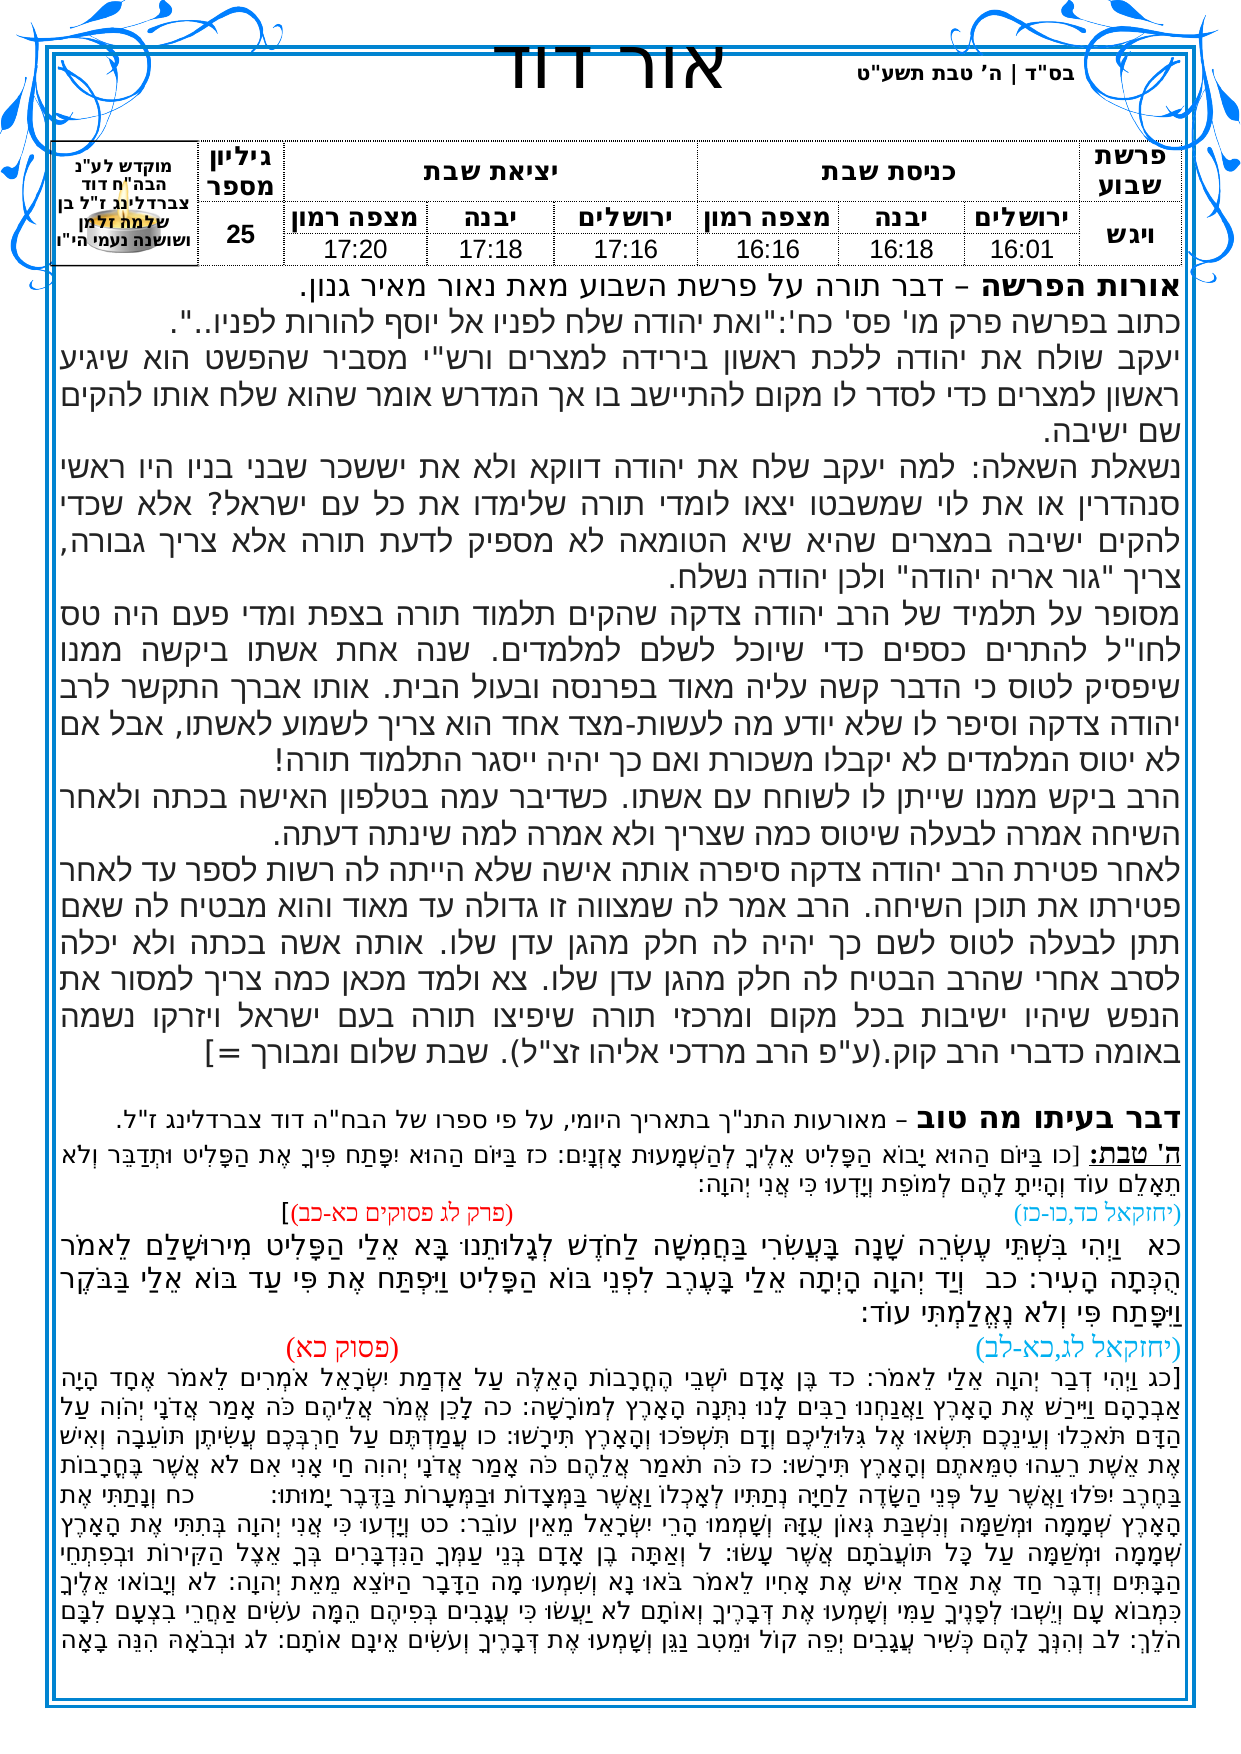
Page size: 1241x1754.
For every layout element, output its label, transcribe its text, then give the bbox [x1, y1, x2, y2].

list [כג וַיְהִי דְבַר יְהוָה אֵלַי לֵאמֹר: כד בֶּן אָדָם יֹשְׁבֵי הֶחֳרָבוֹת הָאֵלֶּה עַל אַדְמַת יִשְׂרָאֵל אֹמְרִים לֵאמֹר אֶחָד הָיָה אַבְרָהָם וַיִּירַשׁ אֶת הָאָרֶץ וַאֲנַחְנוּ רַבִּים לָנוּ נִתְּנָה הָאָרֶץ לְמוֹרָשָׁה: כה לָכֵן אֱמֹר אֲלֵיהֶם כֹּה אָמַר אֲדֹנָי יְהֹוִה עַל הַדָּם תֹּאכֵלוּ וְעֵינֵכֶם תִּשְׂאוּ אֶל גִּלּוּלֵיכֶם וְדָם תִּשְׁפֹּכוּ וְהָאָרֶץ תִּירָשׁוּ: כו עֲמַדְתֶּם עַל חַרְבְּכֶם עֲשִׂיתֶן תּוֹעֵבָה וְאִישׁ אֶת אֵשֶׁת רֵעֵהוּ טִמֵּאתֶם וְהָאָרֶץ תִּירָשׁוּ: כז כֹּה תֹאמַר אֲלֵהֶם כֹּה אָמַר אֲדֹנָי יְהוִה חַי אָנִי אִם לֹא אֲשֶׁר בֶּחֳרָבוֹת בַּחֶרֶב יִפֹּלוּ וַאֲשֶׁר עַל פְּנֵי הַשָּׂדֶה לַחַיָּה נְתַתִּיו לְאָכְלוֹ וַאֲשֶׁר בַּמְּצָדוֹת וּבַמְּעָרוֹת בַּדֶּבֶר יָמוּתוּ: כח וְנָתַתִּי אֶת הָאָרֶץ שְׁמָמָה וּמְשַׁמָּה וְנִשְׁבַּת גְּאוֹן עֻזָּהּ וְשָׁמְמוּ הָרֵי יִשְׂרָאֵל מֵאֵין עוֹבֵר: כט וְיָדְעוּ כִּי אֲנִי יְהוָה בְּתִתִּי אֶת הָאָרֶץ שְׁמָמָה וּמְשַׁמָּה עַל כָּל תּוֹעֲבֹתָם אֲשֶׁר עָשׂוּ: ל וְאַתָּה בֶן אָדָם בְּנֵי עַמְּךָ הַנִּדְבָּרִים בְּךָ אֵצֶל הַקִּירוֹת וּבְפִתְחֵי הַבָּתִּים וְדִבֶּר חַד אֶת אַחַד אִישׁ אֶת אָחִיו לֵאמֹר בֹּאוּ נָא וְשִׁמְעוּ מָה הַדָּבָר הַיּוֹצֵא מֵאֵת יְהוָה: לא וְיָבוֹאוּ אֵלֶיךָ כִּמְבוֹא עָם וְיֵשְׁבוּ לְפָנֶיךָ עַמִּי וְשָׁמְעוּ אֶת דְּבָרֶיךָ וְאוֹתָם לֹא יַעֲשׂוּ כִּי עֲגָבִים בְּפִיהֶם הֵמָּה עֹשִׂים אַחֲרֵי בִצְעָם לִבָּם הֹלֵךְ: לב וְהִנְּךָ לָהֶם כְּשִׁיר עֲגָבִים יְפֵה קוֹל וּמֵטִב נַגֵּן וְשָׁמְעוּ אֶת דְּבָרֶיךָ וְעֹשִׂים אֵינָם אוֹתָם: לג וּבְבֹאָהּ הִנֵּה בָאָה [59, 1363, 1182, 1655]
text יעקב שולח את יהודה ללכת ראשון בירידה למצרים ורש"י מסביר שהפשט הוא שיגיע ראשון למצרים כדי לסדר לו מקום להתיישב בו אך המדרש אומר שהוא שלח אותו להקים שם ישיבה. [59, 340, 1182, 449]
text אורות הפרשה – דבר תורה על פרשת השבוע מאת נאור מאיר גנון. [59, 112, 1182, 304]
picture [950, 0, 1241, 283]
text נשאלת השאלה: למה יעקב שלח את יהודה דווקא ולא את יששכר שבני בניו היו ראשי סנהדרין או את לוי שמשבטו יצאו לומדי תורה שלימדו את כל עם ישראל? אלא שכדי להקים ישיבה במצרים שהיא שיא הטומאה לא מספיק לדעת תורה אלא צריך גבורה, צריך "גור אריה יהודה" ולכן יהודה נשלח. [59, 449, 1182, 596]
text לאחר פטירת הרב יהודה צדקה סיפרה אותה אישה שלא הייתה לה רשות לספר עד לאחר פטירתו את תוכן השיחה. הרב אמר לה שמצווה זו גדולה עד מאוד והוא מבטיח לה שאם תתן לבעלה לטוס לשם כך יהיה לה חלק מהגן עדן שלו. אותה אשה בכתה ולא יכלה לסרב אחרי שהרב הבטיח לה חלק מהגן עדן שלו. צא ולמד מכאן כמה צריך למסור את הנפש שיהיו ישיבות בכל מקום ומרכזי תורה שיפיצו תורה בעם ישראל ויזרקו נשמה באומה כדברי הרב קוק.(ע"פ הרב מרדכי אליהו זצ"ל). שבת שלום ומבורך =] [59, 852, 1182, 1071]
picture [49, 49, 283, 290]
list ה' טבת: [כו בַּיּוֹם הַהוּא יָבוֹא הַפָּלִיט אֵלֶיךָ לְהַשְׁמָעוּת אָזְנָיִם: כז בַּיּוֹם הַהוּא יִפָּתַח פִּיךָ אֶת הַפָּלִיט וּתְדַבֵּר וְלֹא תֵאָלֵם עוֹד וְהָיִיתָ לָהֶם לְמוֹפֵת וְיָדְעוּ כִּי אֲנִי יְהוָה: [59, 1136, 1182, 1198]
picture [0, 0, 283, 290]
picture [56, 56, 283, 290]
list כא וַיְהִי בִּשְׁתֵּי עֶשְׂרֵה שָׁנָה בָּעֲשִׂרִי בַּחֲמִשָּׁה לַחֹדֶשׁ לְגָלוּתֵנוּ בָּא אֵלַי הַפָּלִיט מִירוּשָׁלַ‍ִם לֵאמֹר הֻכְּתָה הָעִיר: כב וְיַד יְהוָה הָיְתָה אֵלַי בָּעֶרֶב לִפְנֵי בּוֹא הַפָּלִיט וַיִּפְתַּח אֶת פִּי עַד בּוֹא אֵלַי בַּבֹּקֶר וַיִּפָּתַח פִּי וְלֹא נֶאֱלַמְתִּי עוֹד: [59, 1228, 1182, 1330]
list (יחזקאל לג,כא-לב) (פסוק כא) [59, 1330, 1182, 1363]
text כתוב בפרשה פרק מו' פס' כח':"ואת יהודה שלח לפניו אל יוסף להורות לפניו..". [59, 304, 1182, 340]
list (יחזקאל כד,כו-כז) (פרק לג פסוקים כא-כב)] [59, 1198, 1182, 1228]
text דבר בעיתו מה טוב – מאורעות התנ"ך בתאריך היומי, על פי ספרו של הבח"ה דוד צברדלינג ז"ל. [59, 1099, 1182, 1136]
text הרב ביקש ממנו שייתן לו לשוחח עם אשתו. כשדיבר עמה בטלפון האישה בכתה ולאחר השיחה אמרה לבעלה שיטוס כמה שצריך ולא אמרה למה שינתה דעתה. [59, 779, 1182, 852]
text מסופר על תלמיד של הרב יהודה צדקה שהקים תלמוד תורה בצפת ומדי פעם היה טס לחו"ל להתרים כספים כדי שיוכל לשלם למלמדים. שנה אחת אשתו ביקשה ממנו שיפסיק לטוס כי הדבר קשה עליה מאוד בפרנסה ובעול הבית. אותו אברך התקשר לרב יהודה צדקה וסיפר לו שלא יודע מה לעשות-מצד אחד הוא צריך לשמוע לאשתו, אבל אם לא יטוס המלמדים לא יקבלו משכורת ואם כך יהיה ייסגר התלמוד תורה! [59, 596, 1182, 779]
